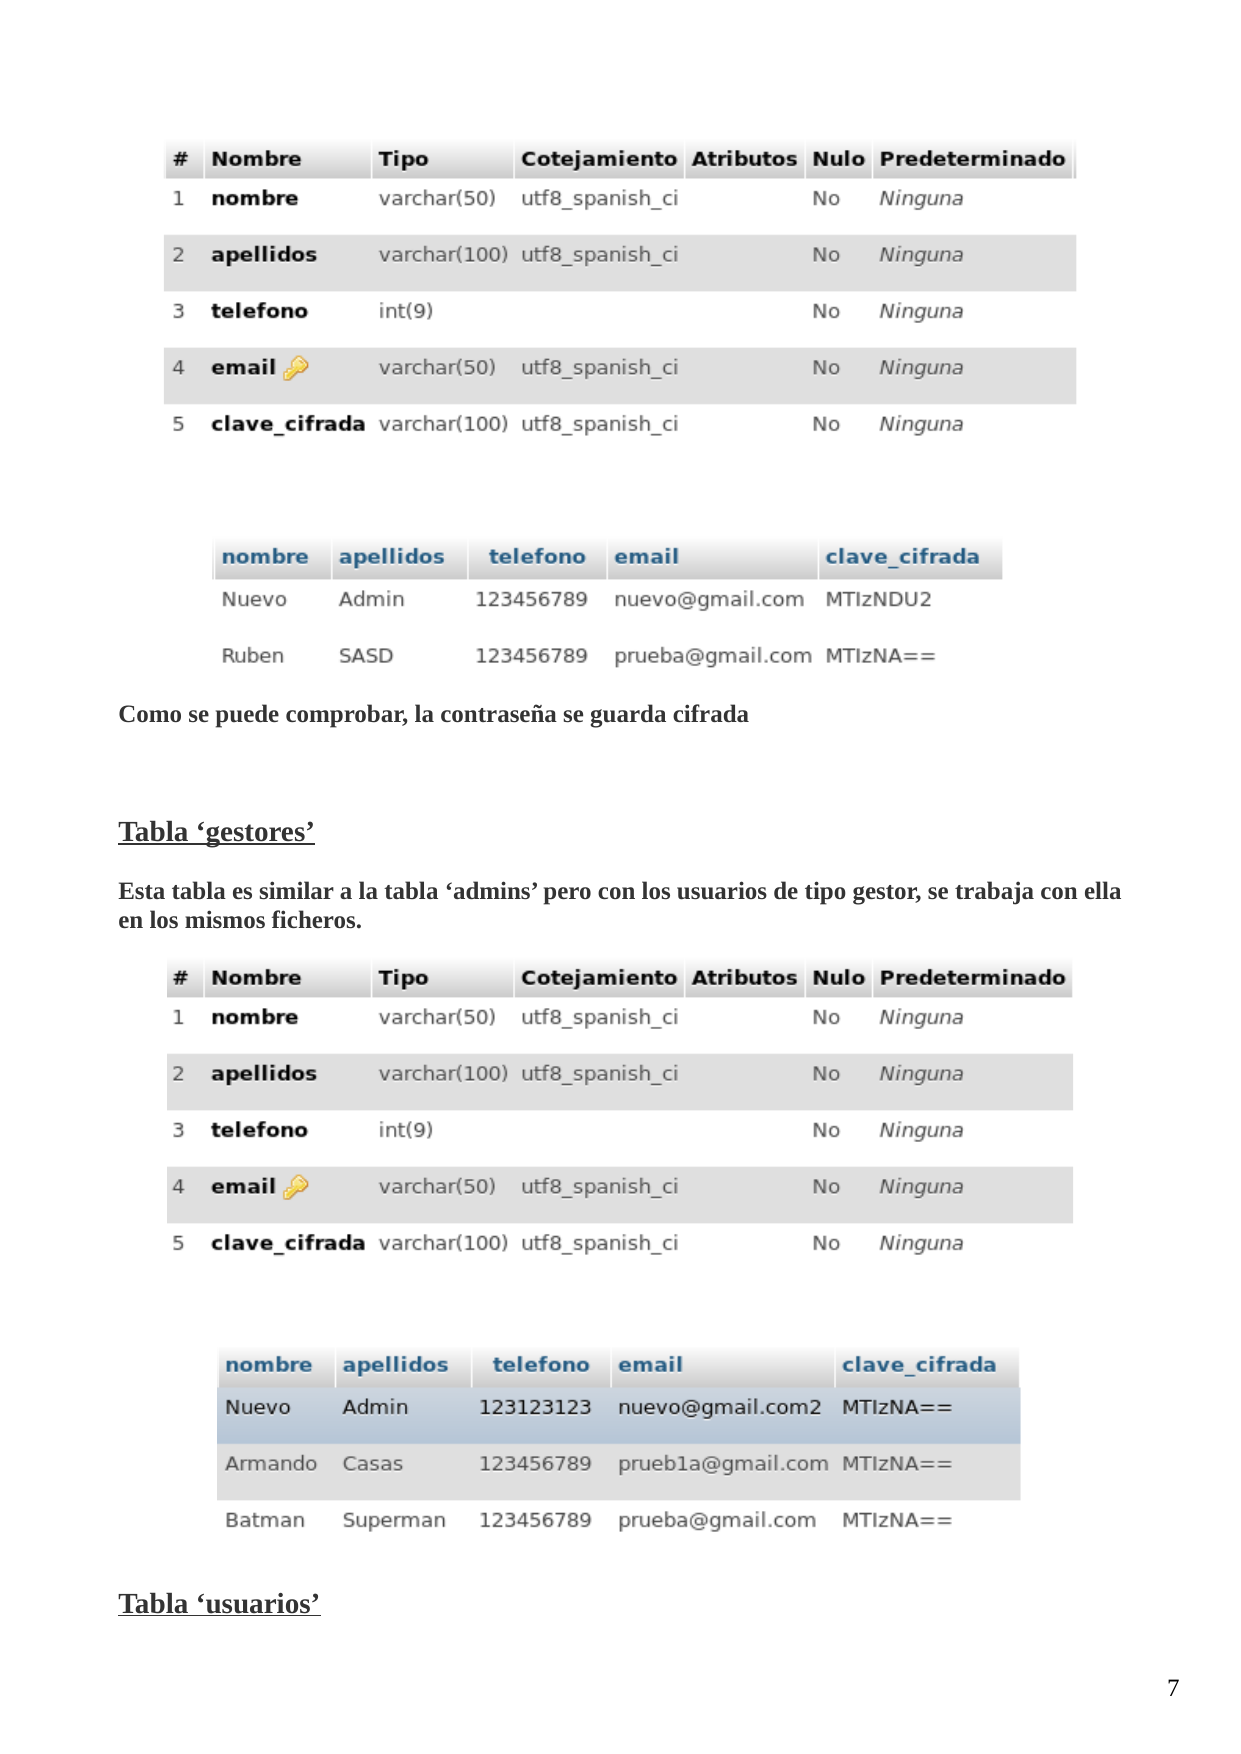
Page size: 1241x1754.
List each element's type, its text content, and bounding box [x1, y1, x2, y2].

text Tabla ‘usuarios’ [118, 1586, 1122, 1619]
picture [212, 521, 1037, 699]
picture [163, 138, 1077, 464]
text Como se puede comprobar, la contraseña se guarda cifrada [118, 521, 1122, 728]
text Tabla ‘gestores’ [118, 814, 1122, 848]
picture [217, 1347, 1024, 1557]
text Esta tabla es similar a la tabla ‘admins’ pero con los usuarios de tipo gestor, se trabaja con ella en los mismos ficheros. [118, 876, 1122, 934]
picture [167, 949, 1074, 1291]
